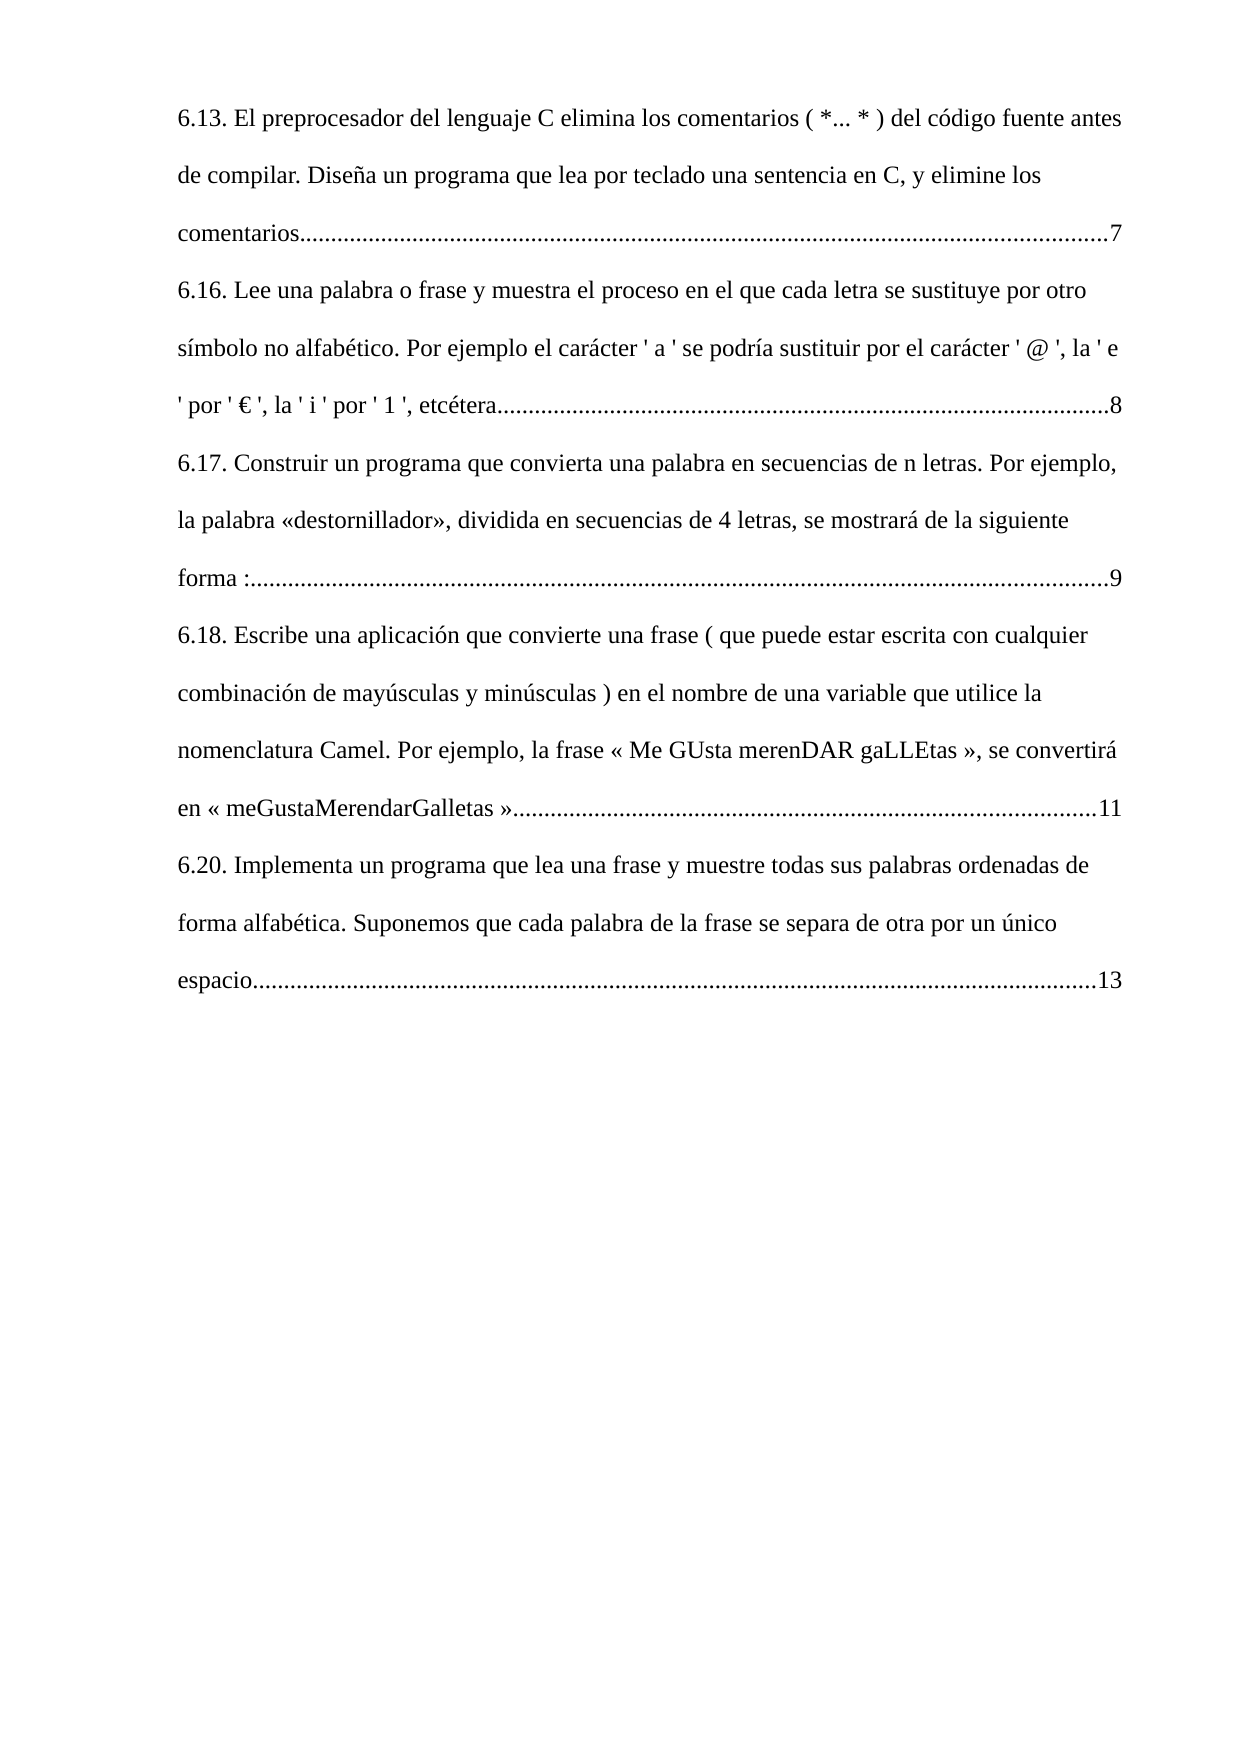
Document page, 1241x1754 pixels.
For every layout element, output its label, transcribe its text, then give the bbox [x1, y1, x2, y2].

text 6.17. Construir un programa que convierta una palabra en secuencias de n letras. Por ejemplo, la palabra «destornillador», dividida en secuencias de 4 letras, se mostrará de la siguiente forma : 9 [177, 448, 1122, 592]
text 6.16. Lee una palabra o frase y muestra el proceso en el que cada letra se sustituye por otro símbolo no alfabético. Por ejemplo el carácter ' a ' se podría sustituir por el carácter ' @ ', la ' e ' por ' € ', la ' i ' por ' 1 ', etcétera. 8 [177, 276, 1122, 419]
text 6.13. El preprocesador del lenguaje C elimina los comentarios ( *... * ) del código fuente antes de compilar. Diseña un programa que lea por teclado una sentencia en C, y elimine los comentarios. 7 [177, 103, 1122, 247]
text 6.18. Escribe una aplicación que convierte una frase ( que puede estar escrita con cualquier combinación de mayúsculas y minúsculas ) en el nombre de una variable que utilice la nomenclatura Camel. Por ejemplo, la frase « Me GUsta merenDAR gaLLEtas », se convertirá en « meGustaMerendarGalletas ». 11 [177, 621, 1122, 822]
text 6.20. Implementa un programa que lea una frase y muestre todas sus palabras ordenadas de forma alfabética. Suponemos que cada palabra de la frase se separa de otra por un único espacio. 13 [177, 851, 1122, 994]
